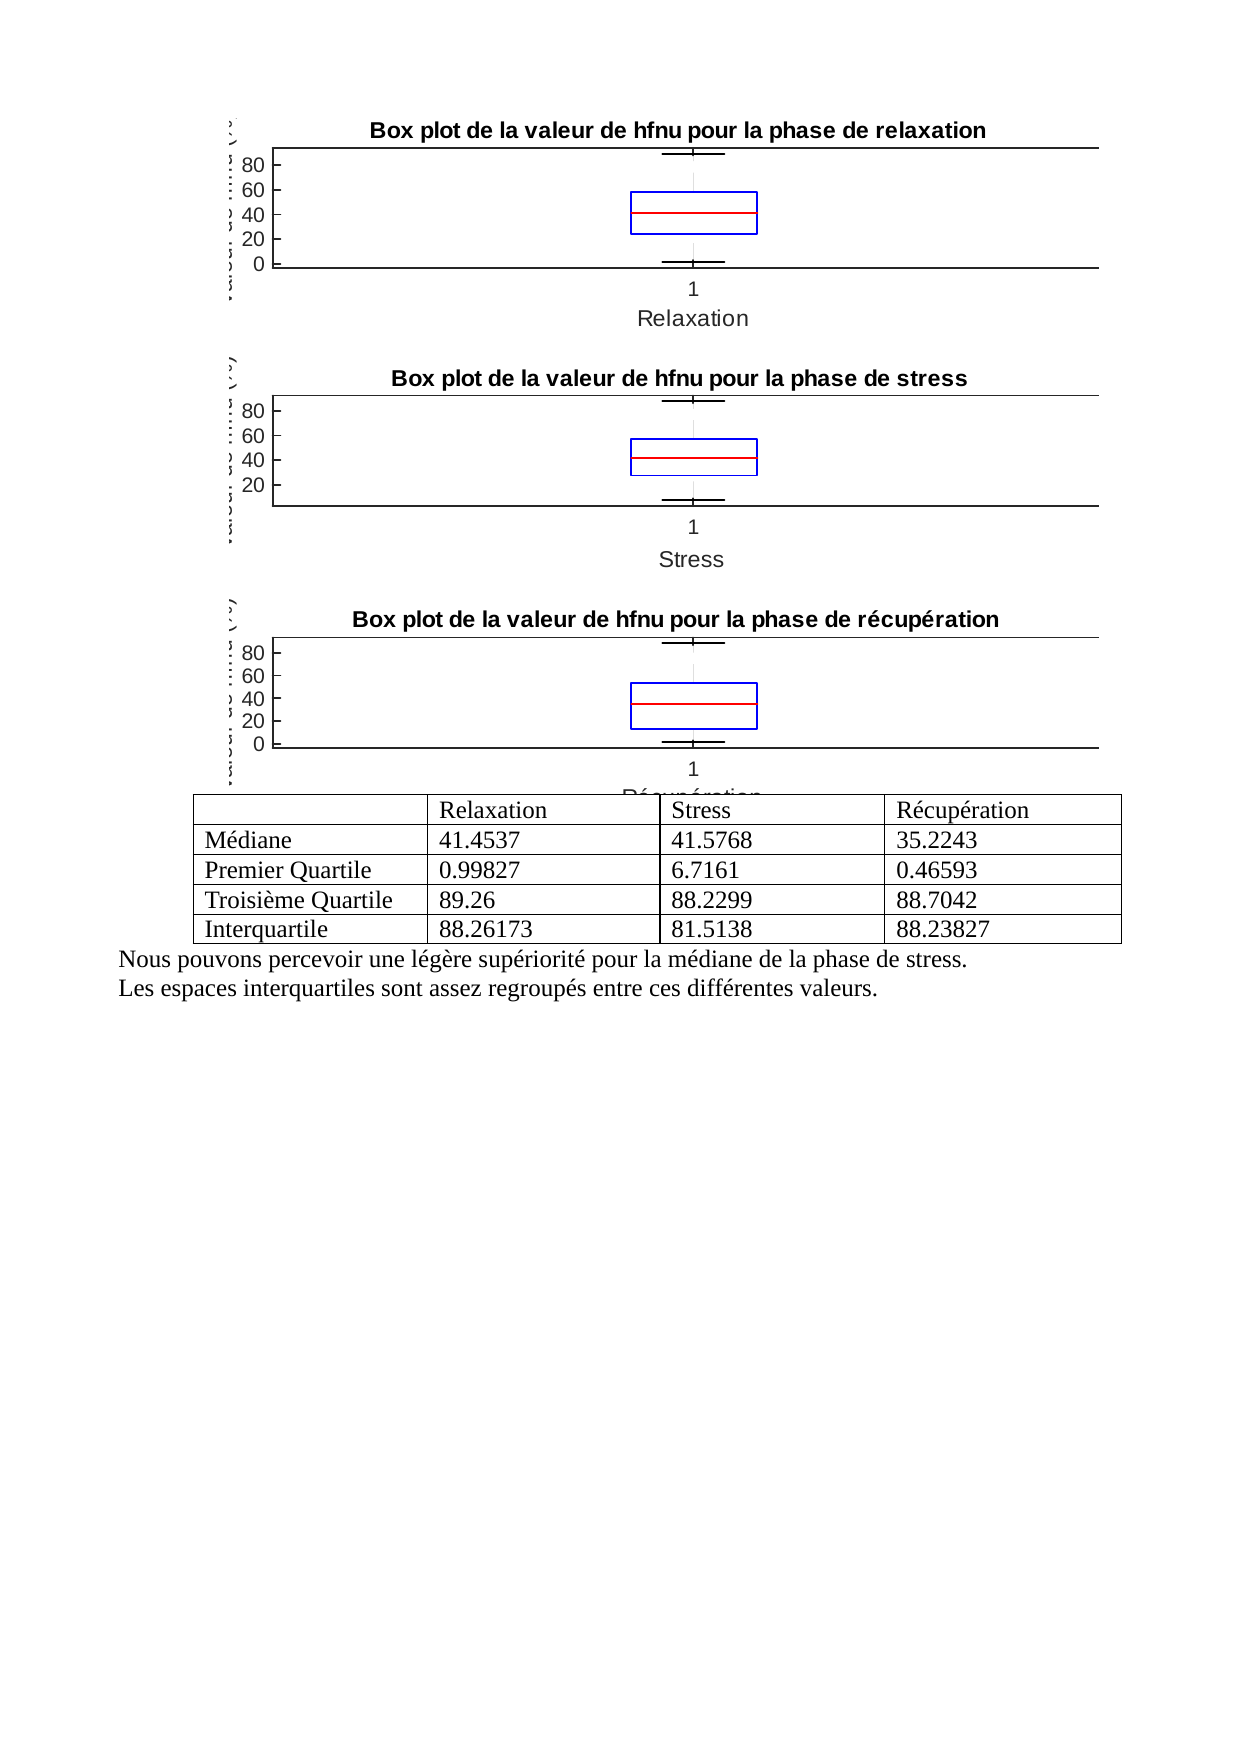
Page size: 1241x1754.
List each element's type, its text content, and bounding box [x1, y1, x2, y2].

table_cell Interquartile [194, 915, 427, 943]
table_cell Médiane [194, 825, 427, 854]
table_cell 88.23827 [885, 915, 1121, 943]
table_header Relaxation [428, 795, 659, 824]
table_cell 81.5138 [661, 915, 884, 943]
table_cell 89.26 [428, 885, 659, 913]
text Nous pouvons percevoir une légère supériorité pour la médiane de la phase de stress. [118, 944, 1122, 973]
text Les espaces interquartiles sont assez regroupés entre ces différentes valeurs. [118, 973, 1122, 1002]
table_cell 0.99827 [428, 855, 659, 884]
table_cell 88.7042 [885, 885, 1121, 913]
table_header Stress [661, 795, 884, 824]
table_header Récupération [885, 795, 1121, 824]
table_cell 35.2243 [885, 825, 1121, 854]
table_cell 41.5768 [661, 825, 884, 854]
table_cell Troisième Quartile [194, 885, 427, 913]
table_cell 88.26173 [428, 915, 659, 943]
table_cell 41.4537 [428, 825, 659, 854]
table_cell Premier Quartile [194, 855, 427, 884]
table_cell 6.7161 [661, 855, 884, 884]
table_header [194, 795, 427, 824]
table_cell 0.46593 [885, 855, 1121, 884]
table_cell 88.2299 [661, 885, 884, 913]
